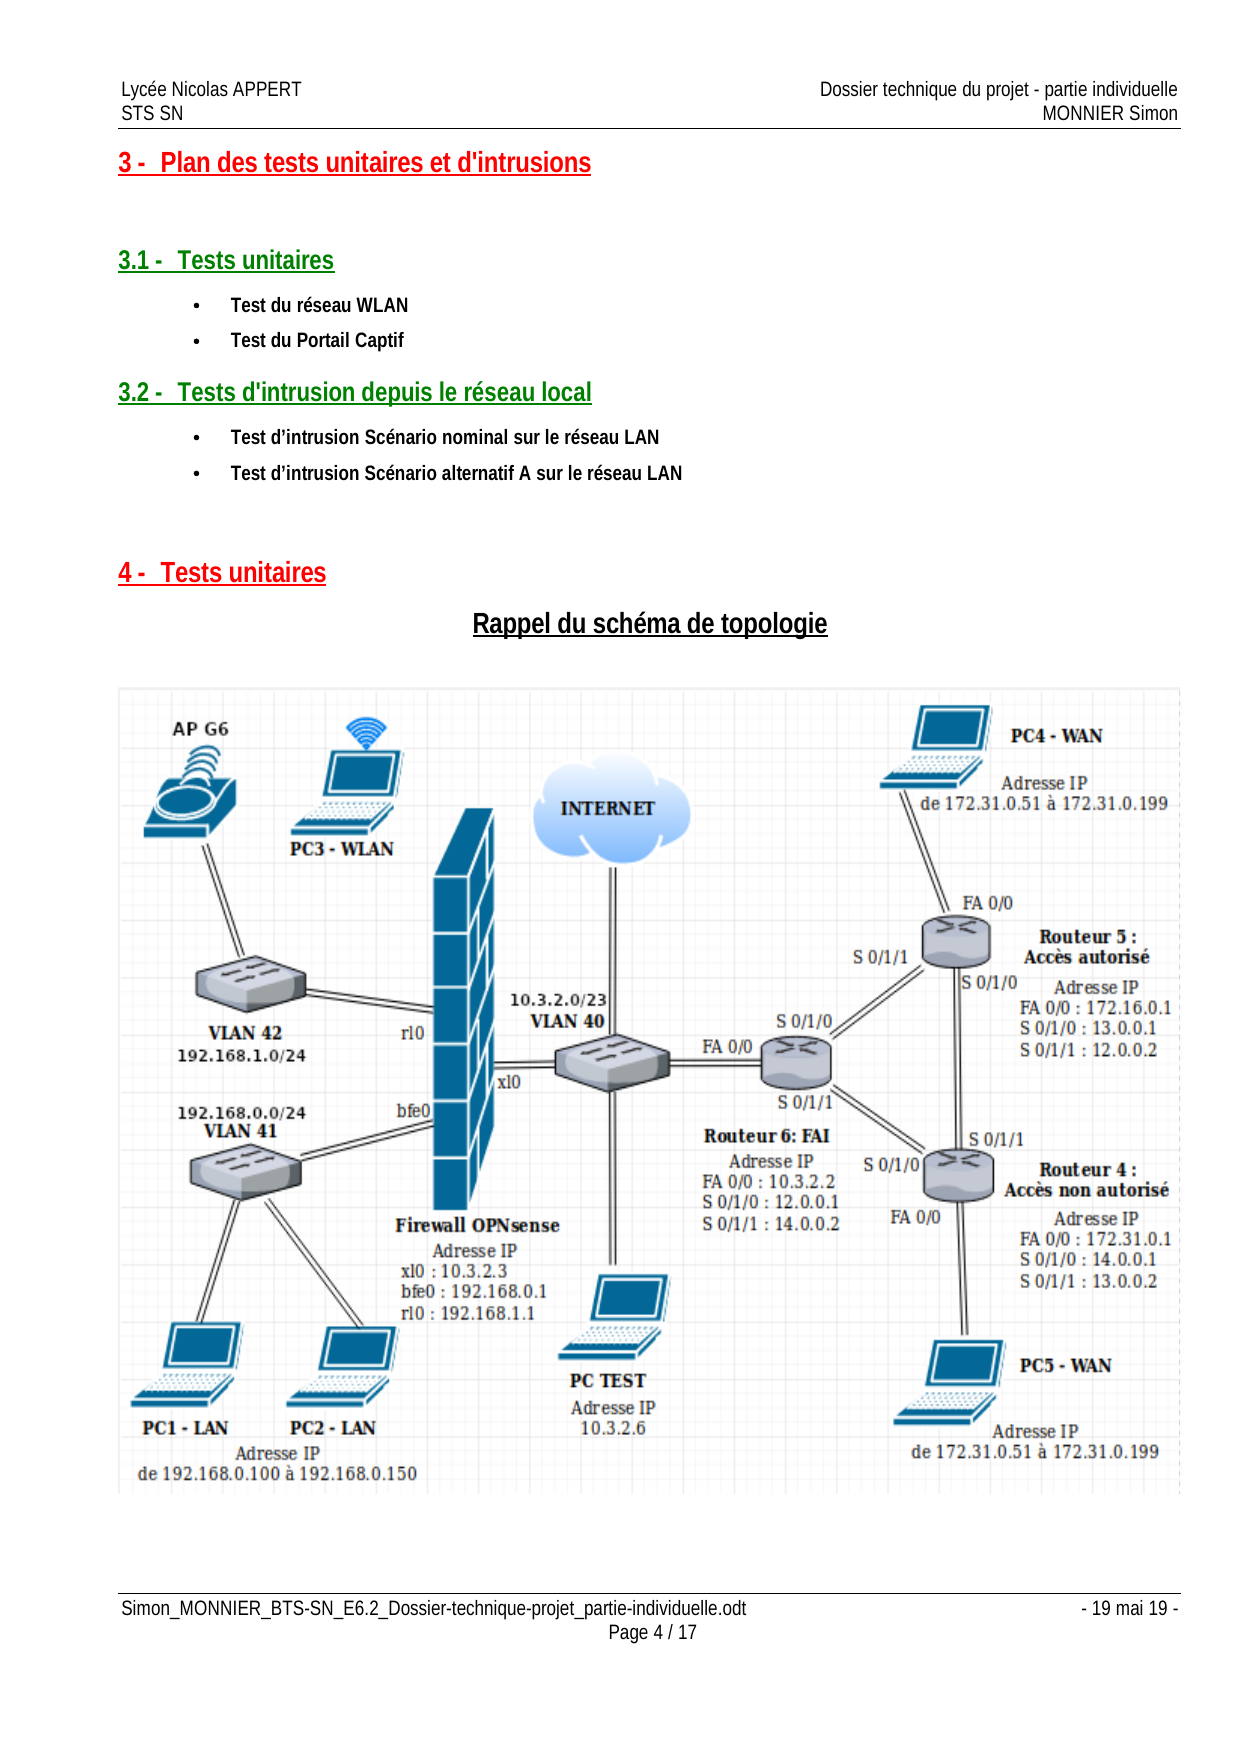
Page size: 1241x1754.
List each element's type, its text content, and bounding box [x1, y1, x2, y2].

subtitle Tests d'intrusion depuis le réseau local [118, 376, 1181, 407]
subtitle Plan des tests unitaires et d'intrusions [118, 145, 1181, 178]
list Test du réseau WLAN [193, 292, 1181, 316]
subtitle Tests unitaires [118, 556, 1181, 589]
picture [117, 687, 1181, 1494]
subtitle Tests unitaires [118, 244, 1181, 275]
list Test du Portail Captif [193, 328, 1181, 352]
list Test d’intrusion Scénario nominal sur le réseau LAN [193, 425, 1181, 449]
list Test d’intrusion Scénario alternatif A sur le réseau LAN [193, 461, 1181, 484]
text Rappel du schéma de topologie [118, 606, 1181, 639]
